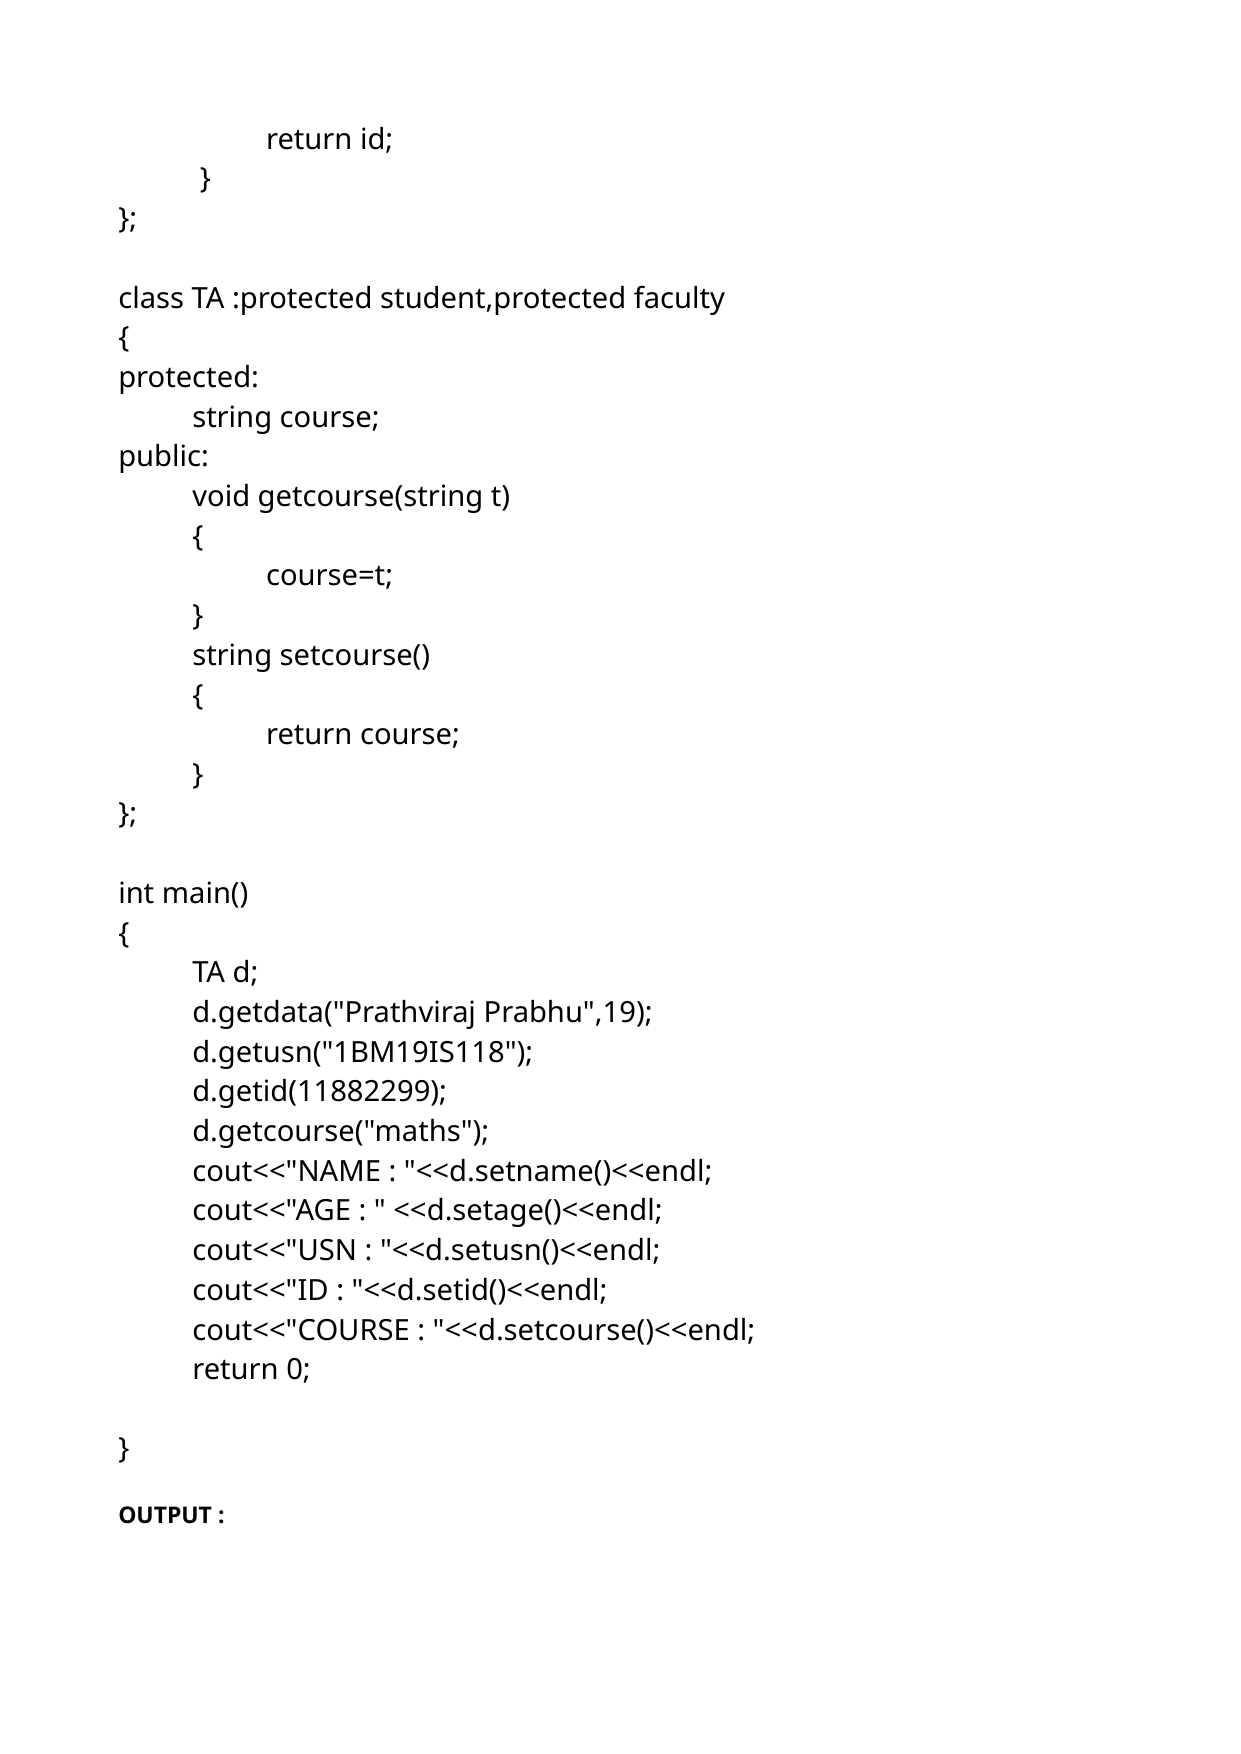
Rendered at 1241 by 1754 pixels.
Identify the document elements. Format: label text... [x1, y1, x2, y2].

text { [118, 674, 1122, 713]
text string course; [118, 396, 1122, 436]
text string setcourse() [118, 634, 1122, 674]
text d.getcourse("maths"); [118, 1110, 1122, 1150]
text d.getusn("1BM19IS118"); [118, 1031, 1122, 1071]
text } [118, 1428, 1122, 1467]
text return 0; [118, 1348, 1122, 1388]
text }; [118, 793, 1122, 832]
text cout<<"AGE : " <<d.setage()<<endl; [118, 1190, 1122, 1229]
text TA d; [118, 952, 1122, 991]
text { [118, 317, 1122, 356]
text } [118, 594, 1122, 634]
text cout<<"NAME : "<<d.setname()<<endl; [118, 1150, 1122, 1190]
text protected: [118, 356, 1122, 396]
text { [118, 912, 1122, 952]
text { [118, 515, 1122, 555]
text d.getdata("Prathviraj Prabhu",19); [118, 991, 1122, 1031]
text } [118, 753, 1122, 793]
text return id; [118, 118, 1122, 158]
text return course; [118, 713, 1122, 753]
text cout<<"COURSE : "<<d.setcourse()<<endl; [118, 1309, 1122, 1348]
text d.getid(11882299); [118, 1071, 1122, 1110]
text class TA :protected student,protected faculty [118, 277, 1122, 317]
text }; [118, 197, 1122, 237]
text course=t; [118, 555, 1122, 594]
text } [118, 158, 1122, 197]
text cout<<"USN : "<<d.setusn()<<endl; [118, 1229, 1122, 1269]
text OUTPUT : [118, 1499, 1122, 1530]
text public: [118, 436, 1122, 475]
text cout<<"ID : "<<d.setid()<<endl; [118, 1269, 1122, 1309]
text int main() [118, 872, 1122, 912]
text void getcourse(string t) [118, 475, 1122, 515]
